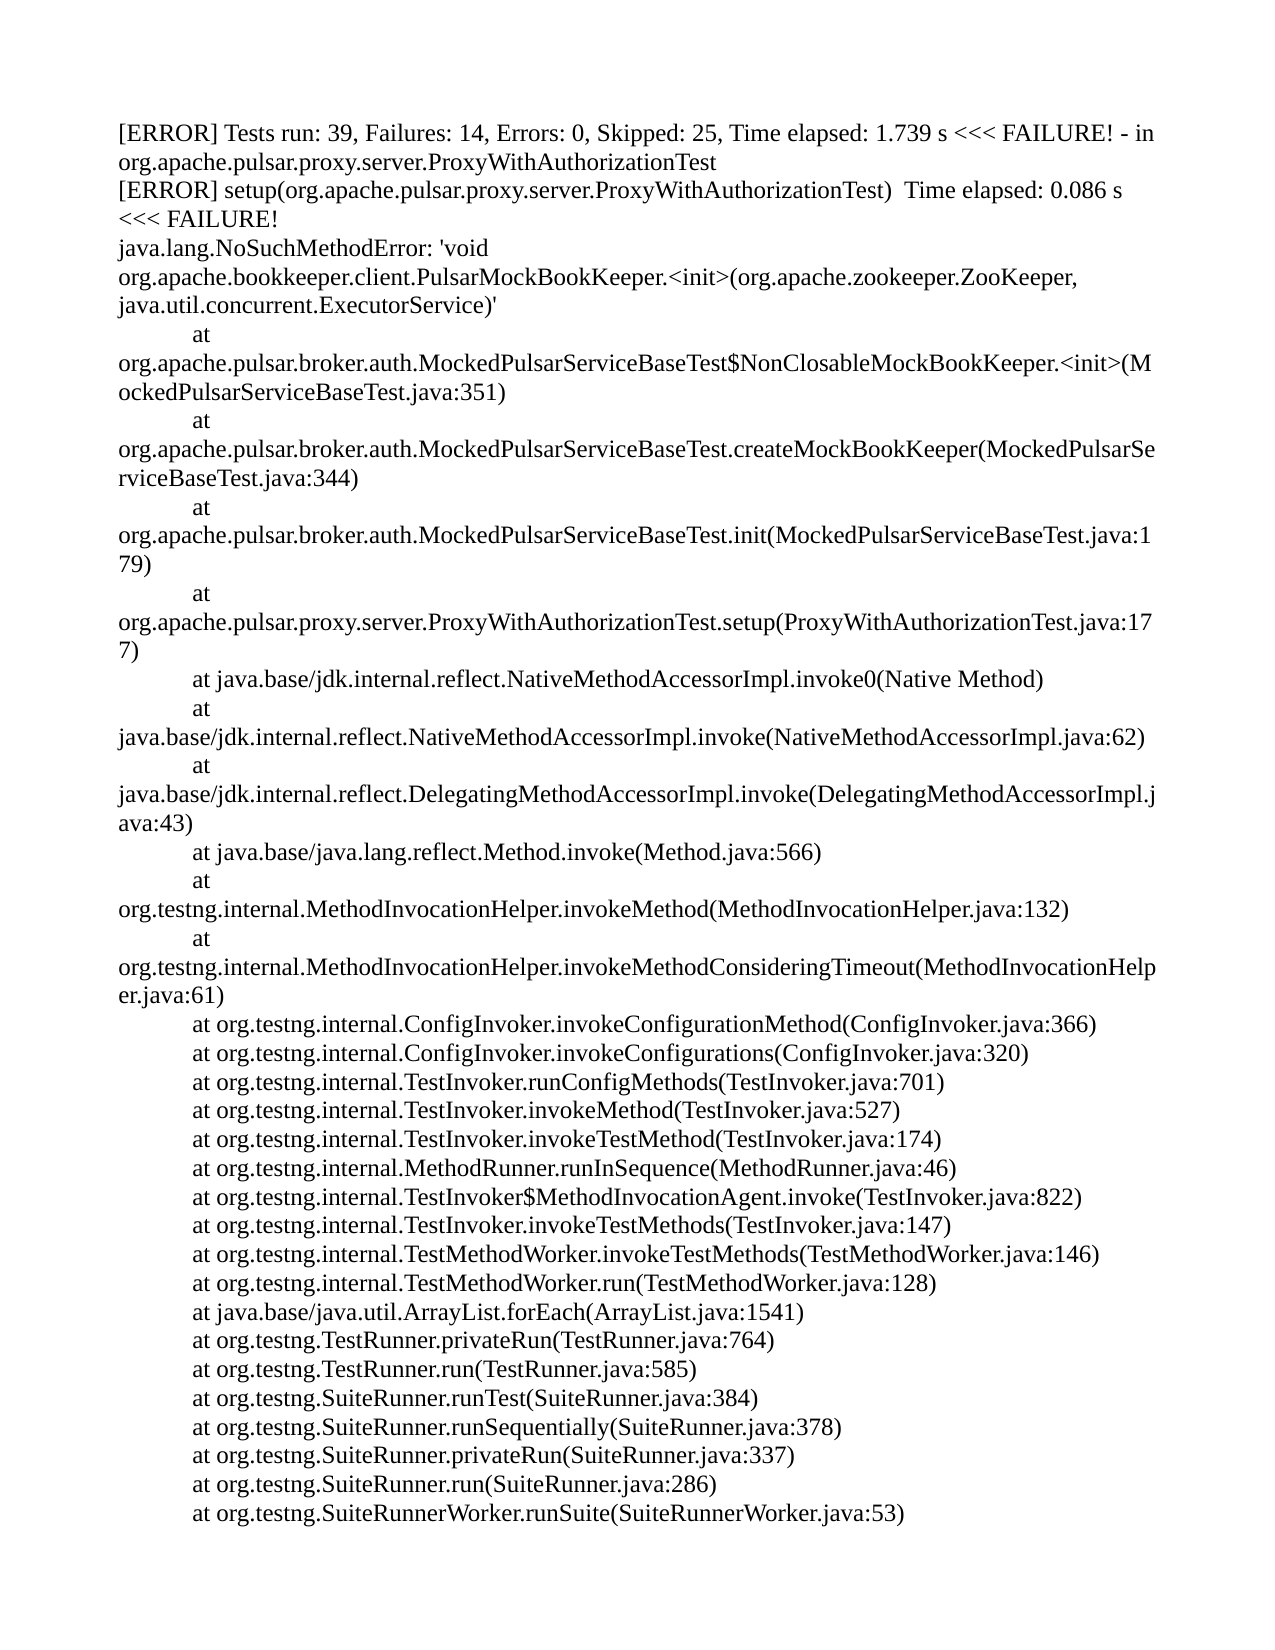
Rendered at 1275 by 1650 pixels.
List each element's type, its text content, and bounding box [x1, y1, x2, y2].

text at org.apache.pulsar.broker.auth.MockedPulsarServiceBaseTest.init(MockedPulsarServiceBaseTest.java:179) [118, 492, 1157, 578]
text at org.testng.internal.ConfigInvoker.invokeConfigurations(ConfigInvoker.java:320) [118, 1038, 1157, 1067]
text at java.base/java.util.ArrayList.forEach(ArrayList.java:1541) [118, 1297, 1157, 1326]
text at org.testng.internal.TestInvoker$MethodInvocationAgent.invoke(TestInvoker.java:822) [118, 1182, 1157, 1211]
text at java.base/jdk.internal.reflect.NativeMethodAccessorImpl.invoke(NativeMethodAccessorImpl.java:62) [118, 693, 1157, 751]
text at org.testng.SuiteRunnerWorker.runSuite(SuiteRunnerWorker.java:53) [118, 1498, 1157, 1527]
text at org.testng.TestRunner.run(TestRunner.java:585) [118, 1354, 1157, 1383]
text [ERROR] setup(org.apache.pulsar.proxy.server.ProxyWithAuthorizationTest) Time elapsed: 0.086 s <<< FAILURE! [118, 176, 1157, 233]
text [ERROR] Tests run: 39, Failures: 14, Errors: 0, Skipped: 25, Time elapsed: 1.739 s <<< FAILURE! - in org.apache.pulsar.proxy.server.ProxyWithAuthorizationTest [118, 118, 1157, 176]
text at org.testng.internal.MethodRunner.runInSequence(MethodRunner.java:46) [118, 1153, 1157, 1182]
text at org.testng.SuiteRunner.runSequentially(SuiteRunner.java:378) [118, 1412, 1157, 1441]
text at org.testng.SuiteRunner.privateRun(SuiteRunner.java:337) [118, 1441, 1157, 1469]
text at org.apache.pulsar.proxy.server.ProxyWithAuthorizationTest.setup(ProxyWithAuthorizationTest.java:177) [118, 578, 1157, 664]
text at org.testng.internal.MethodInvocationHelper.invokeMethod(MethodInvocationHelper.java:132) [118, 866, 1157, 923]
text at org.testng.internal.ConfigInvoker.invokeConfigurationMethod(ConfigInvoker.java:366) [118, 1009, 1157, 1038]
text at org.apache.pulsar.broker.auth.MockedPulsarServiceBaseTest$NonClosableMockBookKeeper.<init>(MockedPulsarServiceBaseTest.java:351) [118, 319, 1157, 406]
text at java.base/jdk.internal.reflect.DelegatingMethodAccessorImpl.invoke(DelegatingMethodAccessorImpl.java:43) [118, 751, 1157, 837]
text at java.base/jdk.internal.reflect.NativeMethodAccessorImpl.invoke0(Native Method) [118, 664, 1157, 693]
text at org.testng.internal.TestInvoker.invokeTestMethod(TestInvoker.java:174) [118, 1124, 1157, 1153]
text at org.testng.internal.TestInvoker.runConfigMethods(TestInvoker.java:701) [118, 1067, 1157, 1096]
text at org.testng.internal.TestInvoker.invokeMethod(TestInvoker.java:527) [118, 1096, 1157, 1124]
text at org.testng.SuiteRunner.run(SuiteRunner.java:286) [118, 1469, 1157, 1498]
text java.lang.NoSuchMethodError: 'void org.apache.bookkeeper.client.PulsarMockBookKeeper.<init>(org.apache.zookeeper.ZooKeeper, java.util.concurrent.ExecutorService)' [118, 233, 1157, 319]
text at org.testng.internal.TestMethodWorker.run(TestMethodWorker.java:128) [118, 1268, 1157, 1297]
text at org.testng.internal.TestInvoker.invokeTestMethods(TestInvoker.java:147) [118, 1211, 1157, 1239]
text at org.testng.TestRunner.privateRun(TestRunner.java:764) [118, 1326, 1157, 1354]
text at org.testng.SuiteRunner.runTest(SuiteRunner.java:384) [118, 1383, 1157, 1412]
text at org.testng.internal.TestMethodWorker.invokeTestMethods(TestMethodWorker.java:146) [118, 1239, 1157, 1268]
text at org.apache.pulsar.broker.auth.MockedPulsarServiceBaseTest.createMockBookKeeper(MockedPulsarServiceBaseTest.java:344) [118, 406, 1157, 492]
text at java.base/java.lang.reflect.Method.invoke(Method.java:566) [118, 837, 1157, 866]
text at org.testng.internal.MethodInvocationHelper.invokeMethodConsideringTimeout(MethodInvocationHelper.java:61) [118, 923, 1157, 1009]
